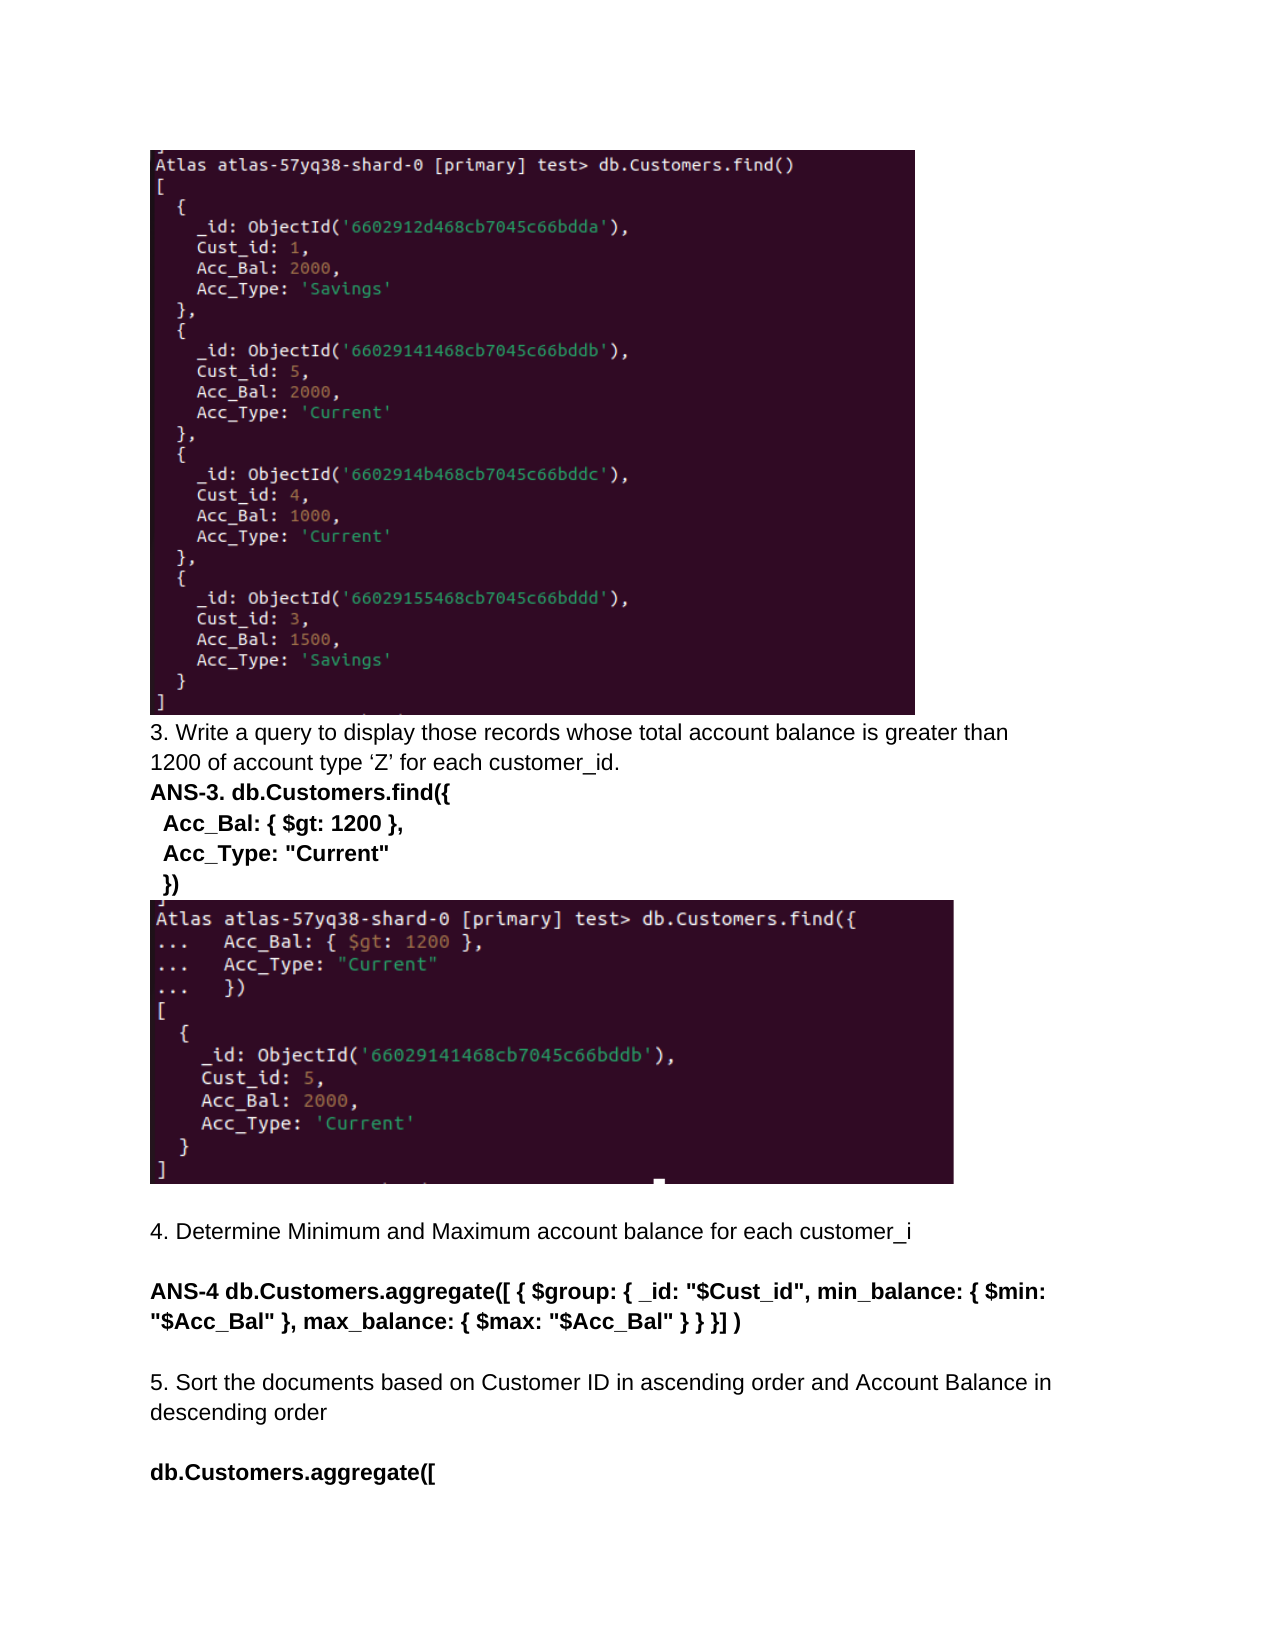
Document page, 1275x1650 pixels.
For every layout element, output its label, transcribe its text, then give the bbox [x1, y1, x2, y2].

text 1200 of account type ‘Z’ for each customer_id. [150, 749, 1125, 775]
text Acc_Type: "Current" [150, 840, 1125, 866]
text 3. Write a query to display those records whose total account balance is greater than [150, 719, 1125, 745]
picture [150, 900, 954, 1184]
text }) [150, 870, 1125, 896]
text ANS-4 db.Customers.aggregate([ { $group: { _id: "$Cust_id", min_balance: { $min: "$Acc_Bal" }, max_balance: { $max: "$Acc_Bal" } } }] ) [150, 1278, 1125, 1335]
picture [150, 150, 915, 715]
text 4. Determine Minimum and Maximum account balance for each customer_i [150, 1218, 1125, 1244]
text db.Customers.aggregate([ [150, 1459, 1125, 1486]
text Acc_Bal: { $gt: 1200 }, [150, 809, 1125, 836]
text 5. Sort the documents based on Customer ID in ascending order and Account Balance in descending order [150, 1369, 1125, 1425]
text ANS-3. db.Customers.find({ [150, 779, 1125, 806]
